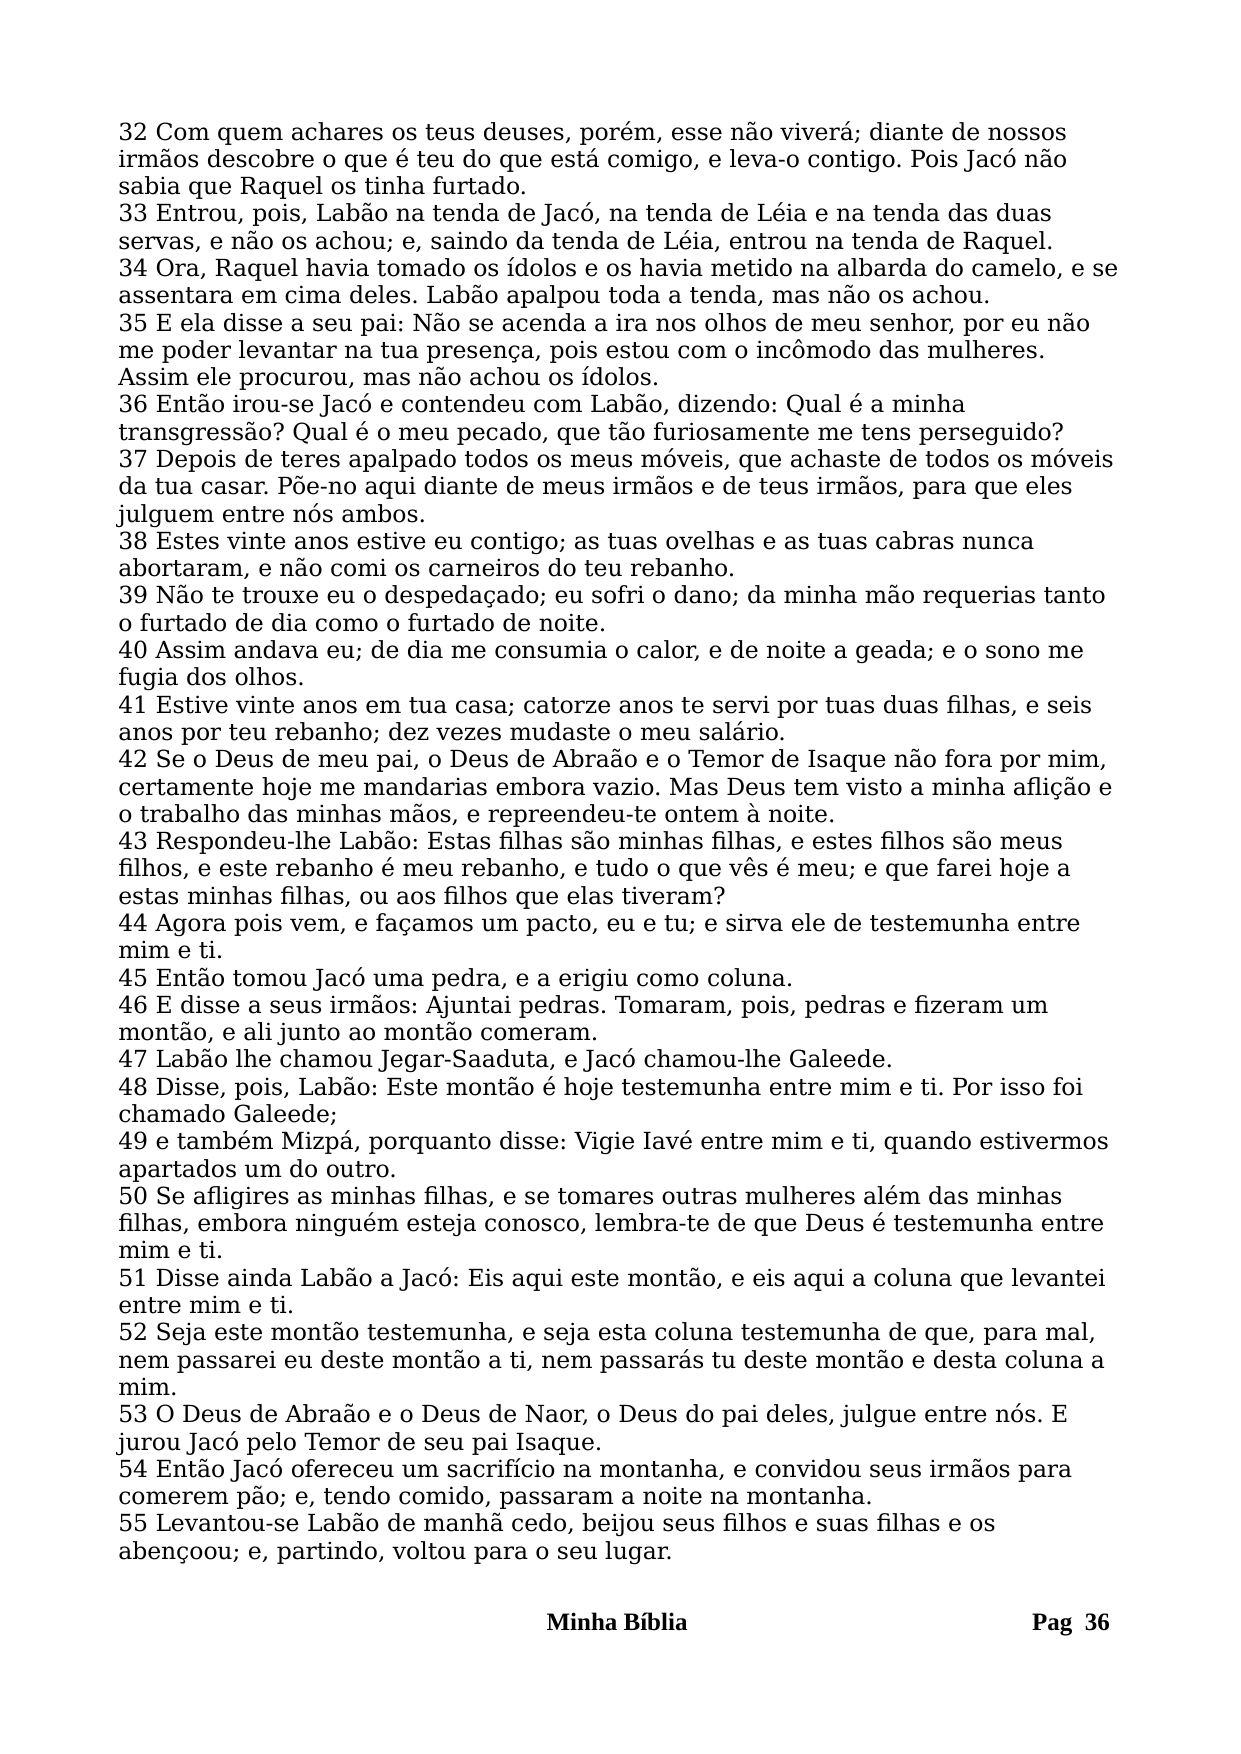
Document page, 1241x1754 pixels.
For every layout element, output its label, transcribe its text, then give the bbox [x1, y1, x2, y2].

text 35 E ela disse a seu pai: Não se acenda a ira nos olhos de meu senhor, por eu não me poder levantar na tua presença, pois estou com o incômodo das mulheres. Assim ele procurou, mas não achou os ídolos. [118, 309, 1122, 391]
text 40 Assim andava eu; de dia me consumia o calor, e de noite a geada; e o sono me fugia dos olhos. [118, 637, 1122, 691]
text 55 Levantou-se Labão de manhã cedo, beijou seus filhos e suas filhas e os abençoou; e, partindo, voltou para o seu lugar. [118, 1510, 1122, 1564]
text 37 Depois de teres apalpado todos os meus móveis, que achaste de todos os móveis da tua casar. Põe-no aqui diante de meus irmãos e de teus irmãos, para que eles julguem entre nós ambos. [118, 446, 1122, 527]
text 41 Estive vinte anos em tua casa; catorze anos te servi por tuas duas filhas, e seis anos por teu rebanho; dez vezes mudaste o meu salário. [118, 691, 1122, 746]
text 53 O Deus de Abraão e o Deus de Naor, o Deus do pai deles, julgue entre nós. E jurou Jacó pelo Temor de seu pai Isaque. [118, 1401, 1122, 1455]
text 42 Se o Deus de meu pai, o Deus de Abraão e o Temor de Isaque não fora por mim, certamente hoje me mandarias embora vazio. Mas Deus tem visto a minha aflição e o trabalho das minhas mãos, e repreendeu-te ontem à noite. [118, 746, 1122, 828]
text 47 Labão lhe chamou Jegar-Saaduta, e Jacó chamou-lhe Galeede. [118, 1046, 1122, 1073]
text 38 Estes vinte anos estive eu contigo; as tuas ovelhas e as tuas cabras nunca abortaram, e não comi os carneiros do teu rebanho. [118, 527, 1122, 582]
text 36 Então irou-se Jacó e contendeu com Labão, dizendo: Qual é a minha transgressão? Qual é o meu pecado, que tão furiosamente me tens perseguido? [118, 391, 1122, 446]
text 52 Seja este montão testemunha, e seja esta coluna testemunha de que, para mal, nem passarei eu deste montão a ti, nem passarás tu deste montão e desta coluna a mim. [118, 1319, 1122, 1401]
text 43 Respondeu-lhe Labão: Estas filhas são minhas filhas, e estes filhos são meus filhos, e este rebanho é meu rebanho, e tudo o que vês é meu; e que farei hoje a estas minhas filhas, ou aos filhos que elas tiveram? [118, 828, 1122, 909]
text 32 Com quem achares os teus deuses, porém, esse não viverá; diante de nossos irmãos descobre o que é teu do que está comigo, e leva-o contigo. Pois Jacó não sabia que Raquel os tinha furtado. [118, 118, 1122, 200]
text 44 Agora pois vem, e façamos um pacto, eu e tu; e sirva ele de testemunha entre mim e ti. [118, 909, 1122, 964]
text 39 Não te trouxe eu o despedaçado; eu sofri o dano; da minha mão requerias tanto o furtado de dia como o furtado de noite. [118, 582, 1122, 637]
text 45 Então tomou Jacó uma pedra, e a erigiu como coluna. [118, 964, 1122, 991]
text 34 Ora, Raquel havia tomado os ídolos e os havia metido na albarda do camelo, e se assentara em cima deles. Labão apalpou toda a tenda, mas não os achou. [118, 254, 1122, 309]
text 46 E disse a seus irmãos: Ajuntai pedras. Tomaram, pois, pedras e fizeram um montão, e ali junto ao montão comeram. [118, 991, 1122, 1046]
text 51 Disse ainda Labão a Jacó: Eis aqui este montão, e eis aqui a coluna que levantei entre mim e ti. [118, 1264, 1122, 1319]
text 33 Entrou, pois, Labão na tenda de Jacó, na tenda de Léia e na tenda das duas servas, e não os achou; e, saindo da tenda de Léia, entrou na tenda de Raquel. [118, 200, 1122, 254]
text 48 Disse, pois, Labão: Este montão é hoje testemunha entre mim e ti. Por isso foi chamado Galeede; [118, 1073, 1122, 1128]
text 54 Então Jacó ofereceu um sacrifício na montanha, e convidou seus irmãos para comerem pão; e, tendo comido, passaram a noite na montanha. [118, 1455, 1122, 1510]
text 50 Se afligires as minhas filhas, e se tomares outras mulheres além das minhas filhas, embora ninguém esteja conosco, lembra-te de que Deus é testemunha entre mim e ti. [118, 1182, 1122, 1264]
text 49 e também Mizpá, porquanto disse: Vigie Iavé entre mim e ti, quando estivermos apartados um do outro. [118, 1128, 1122, 1182]
